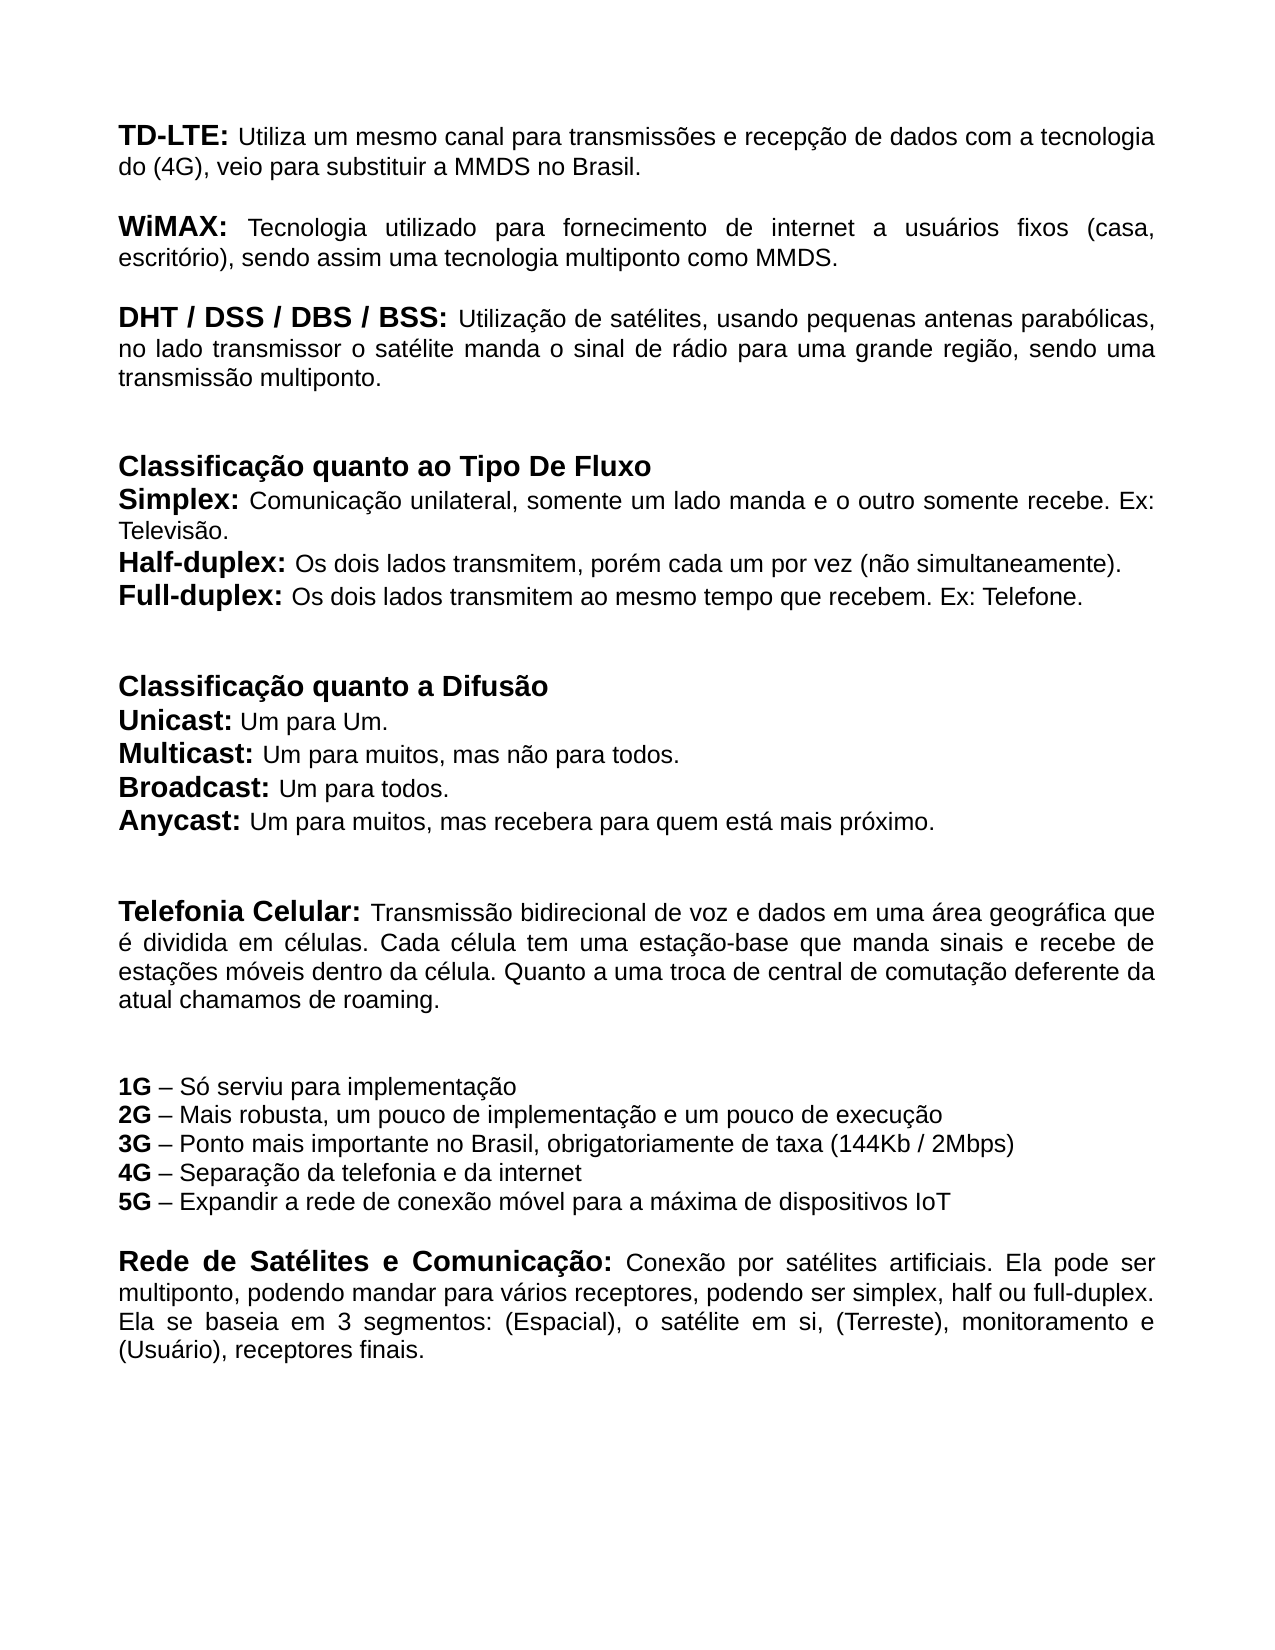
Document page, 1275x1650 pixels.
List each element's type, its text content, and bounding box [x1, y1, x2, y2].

text 5G – Expandir a rede de conexão móvel para a máxima de dispositivos IoT [118, 1187, 1157, 1215]
text DHT / DSS / DBS / BSS: Utilização de satélites, usando pequenas antenas parabólicas, no lado transmissor o satélite manda o sinal de rádio para uma grande região, sendo uma transmissão multiponto. [118, 300, 1157, 391]
text Broadcast: Um para todos. [118, 770, 1157, 803]
text Simplex: Comunicação unilateral, somente um lado manda e o outro somente recebe. Ex: Televisão. [118, 482, 1157, 544]
text Classificação quanto ao Tipo De Fluxo [118, 449, 1157, 482]
text 1G – Só serviu para implementação [118, 1072, 1157, 1100]
text Classificação quanto a Difusão [118, 669, 1157, 703]
text TD-LTE: Utiliza um mesmo canal para transmissões e recepção de dados com a tecnologia do (4G), veio para substituir a MMDS no Brasil. [118, 118, 1157, 180]
text Full-duplex: Os dois lados transmitem ao mesmo tempo que recebem. Ex: Telefone. [118, 578, 1157, 612]
text 2G – Mais robusta, um pouco de implementação e um pouco de execução [118, 1100, 1157, 1129]
text Multicast: Um para muitos, mas não para todos. [118, 736, 1157, 770]
text 4G – Separação da telefonia e da internet [118, 1158, 1157, 1187]
text Half-duplex: Os dois lados transmitem, porém cada um por vez (não simultaneamente). [118, 544, 1157, 578]
text WiMAX: Tecnologia utilizado para fornecimento de internet a usuários fixos (casa, escritório), sendo assim uma tecnologia multiponto como MMDS. [118, 209, 1157, 271]
text Telefonia Celular: Transmissão bidirecional de voz e dados em uma área geográfica que é dividida em células. Cada célula tem uma estação-base que manda sinais e recebe de estações móveis dentro da célula. Quanto a uma troca de central de comutação deferente da atual chamamos de roaming. [118, 894, 1157, 1014]
text Unicast: Um para Um. [118, 703, 1157, 736]
text Rede de Satélites e Comunicação: Conexão por satélites artificiais. Ela pode ser multiponto, podendo mandar para vários receptores, podendo ser simplex, half ou full-duplex. Ela se baseia em 3 segmentos: (Espacial), o satélite em si, (Terreste), monitoramento e (Usuário), receptores finais. [118, 1244, 1157, 1364]
text Anycast: Um para muitos, mas recebera para quem está mais próximo. [118, 803, 1157, 837]
text 3G – Ponto mais importante no Brasil, obrigatoriamente de taxa (144Kb / 2Mbps) [118, 1129, 1157, 1158]
